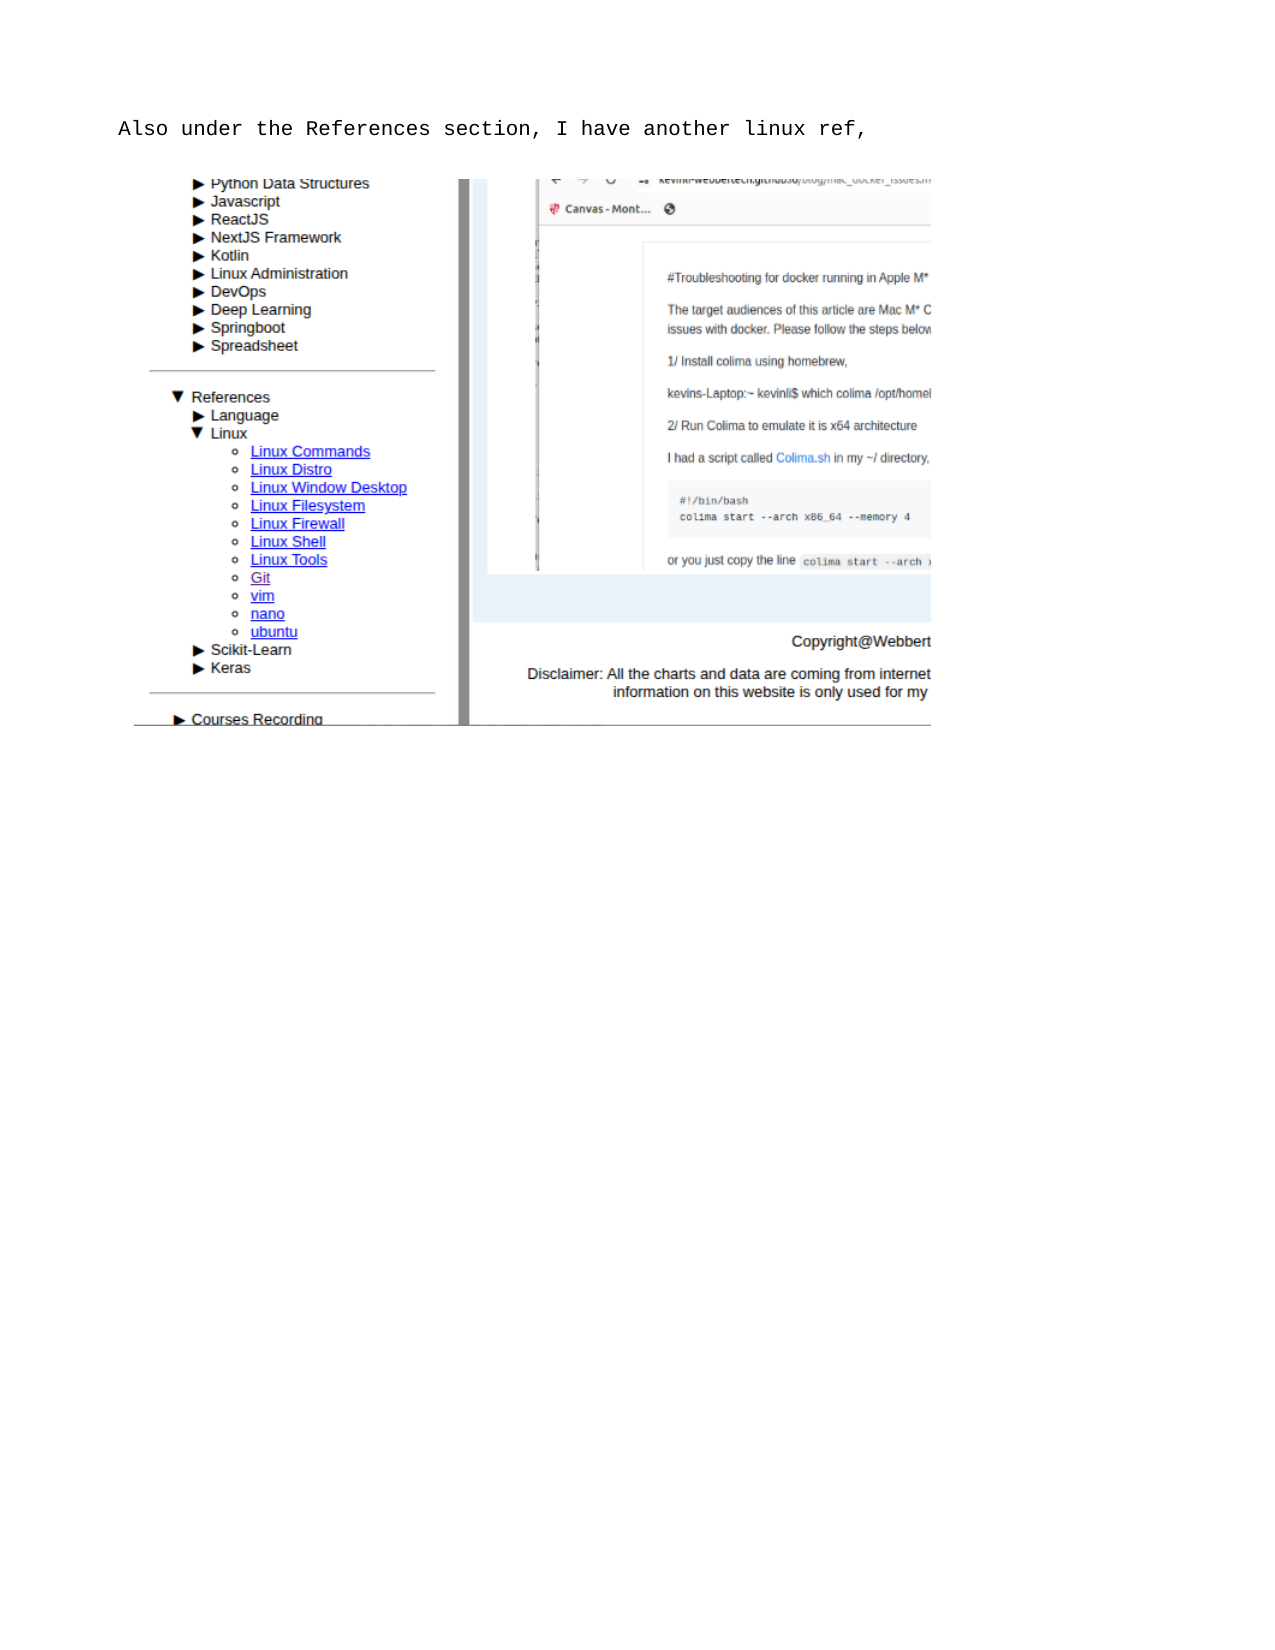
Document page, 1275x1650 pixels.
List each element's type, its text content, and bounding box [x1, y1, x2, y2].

text Also under the References section, I have another linux ref, [118, 118, 1157, 142]
picture [133, 179, 932, 726]
